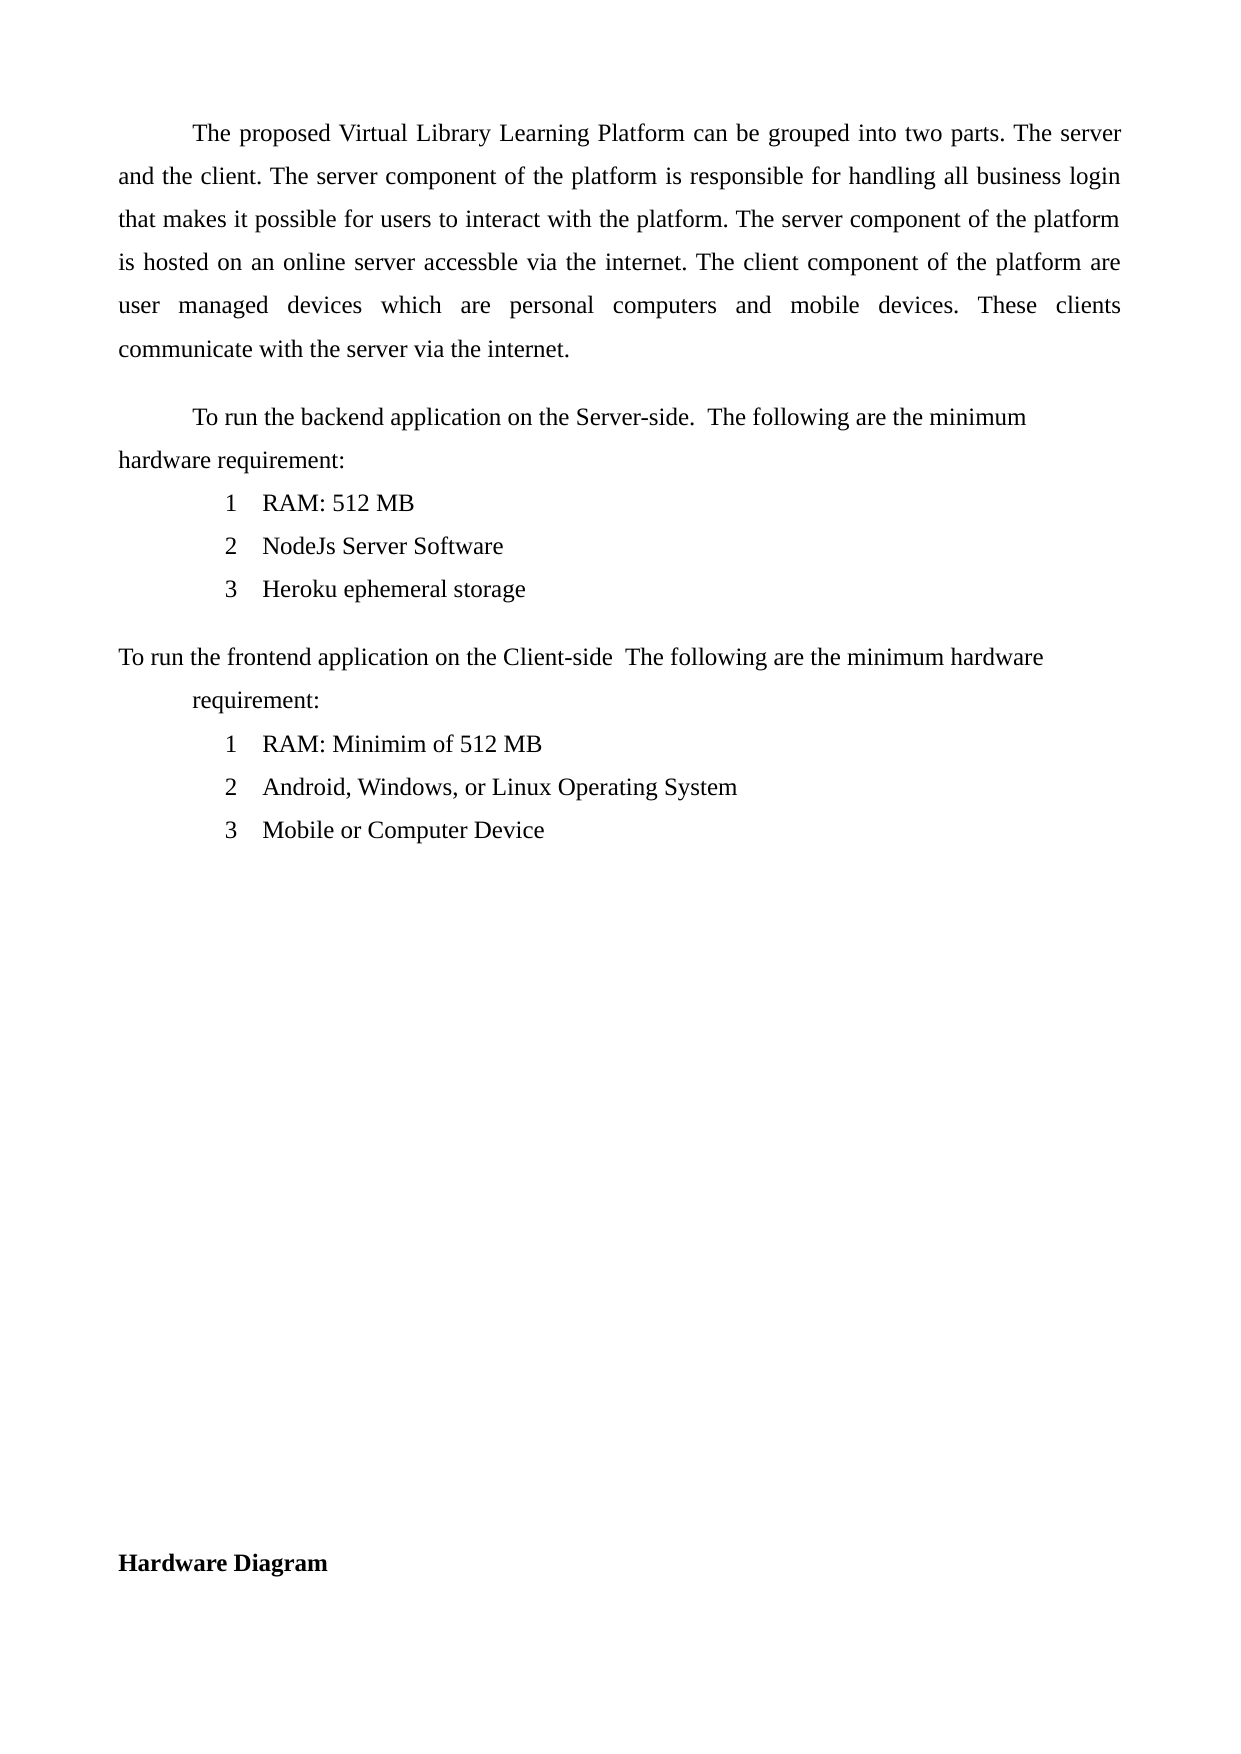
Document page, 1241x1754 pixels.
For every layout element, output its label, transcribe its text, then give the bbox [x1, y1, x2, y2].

list Heroku ephemeral storage [224, 574, 1122, 603]
text To run the frontend application on the Client-side The following are the minimum hardware requirement: [118, 642, 1122, 714]
text To run the backend application on the Server-side. The following are the minimum hardware requirement: [118, 402, 1122, 474]
list Android, Windows, or Linux Operating System [224, 772, 1122, 801]
list RAM: Minimim of 512 MB [224, 729, 1122, 757]
text The proposed Virtual Library Learning Platform can be grouped into two parts. The server and the client. The server component of the platform is responsible for handling all business login that makes it possible for users to interact with the platform. The server component of the platform is hosted on an online server accessble via the internet. The client component of the platform are user managed devices which are personal computers and mobile devices. These clients communicate with the server via the internet. [118, 118, 1122, 362]
list NodeJs Server Software [224, 531, 1122, 560]
list RAM: 512 MB [224, 488, 1122, 517]
text Hardware Diagram [118, 1548, 1122, 1577]
list Mobile or Computer Device [224, 815, 1122, 844]
